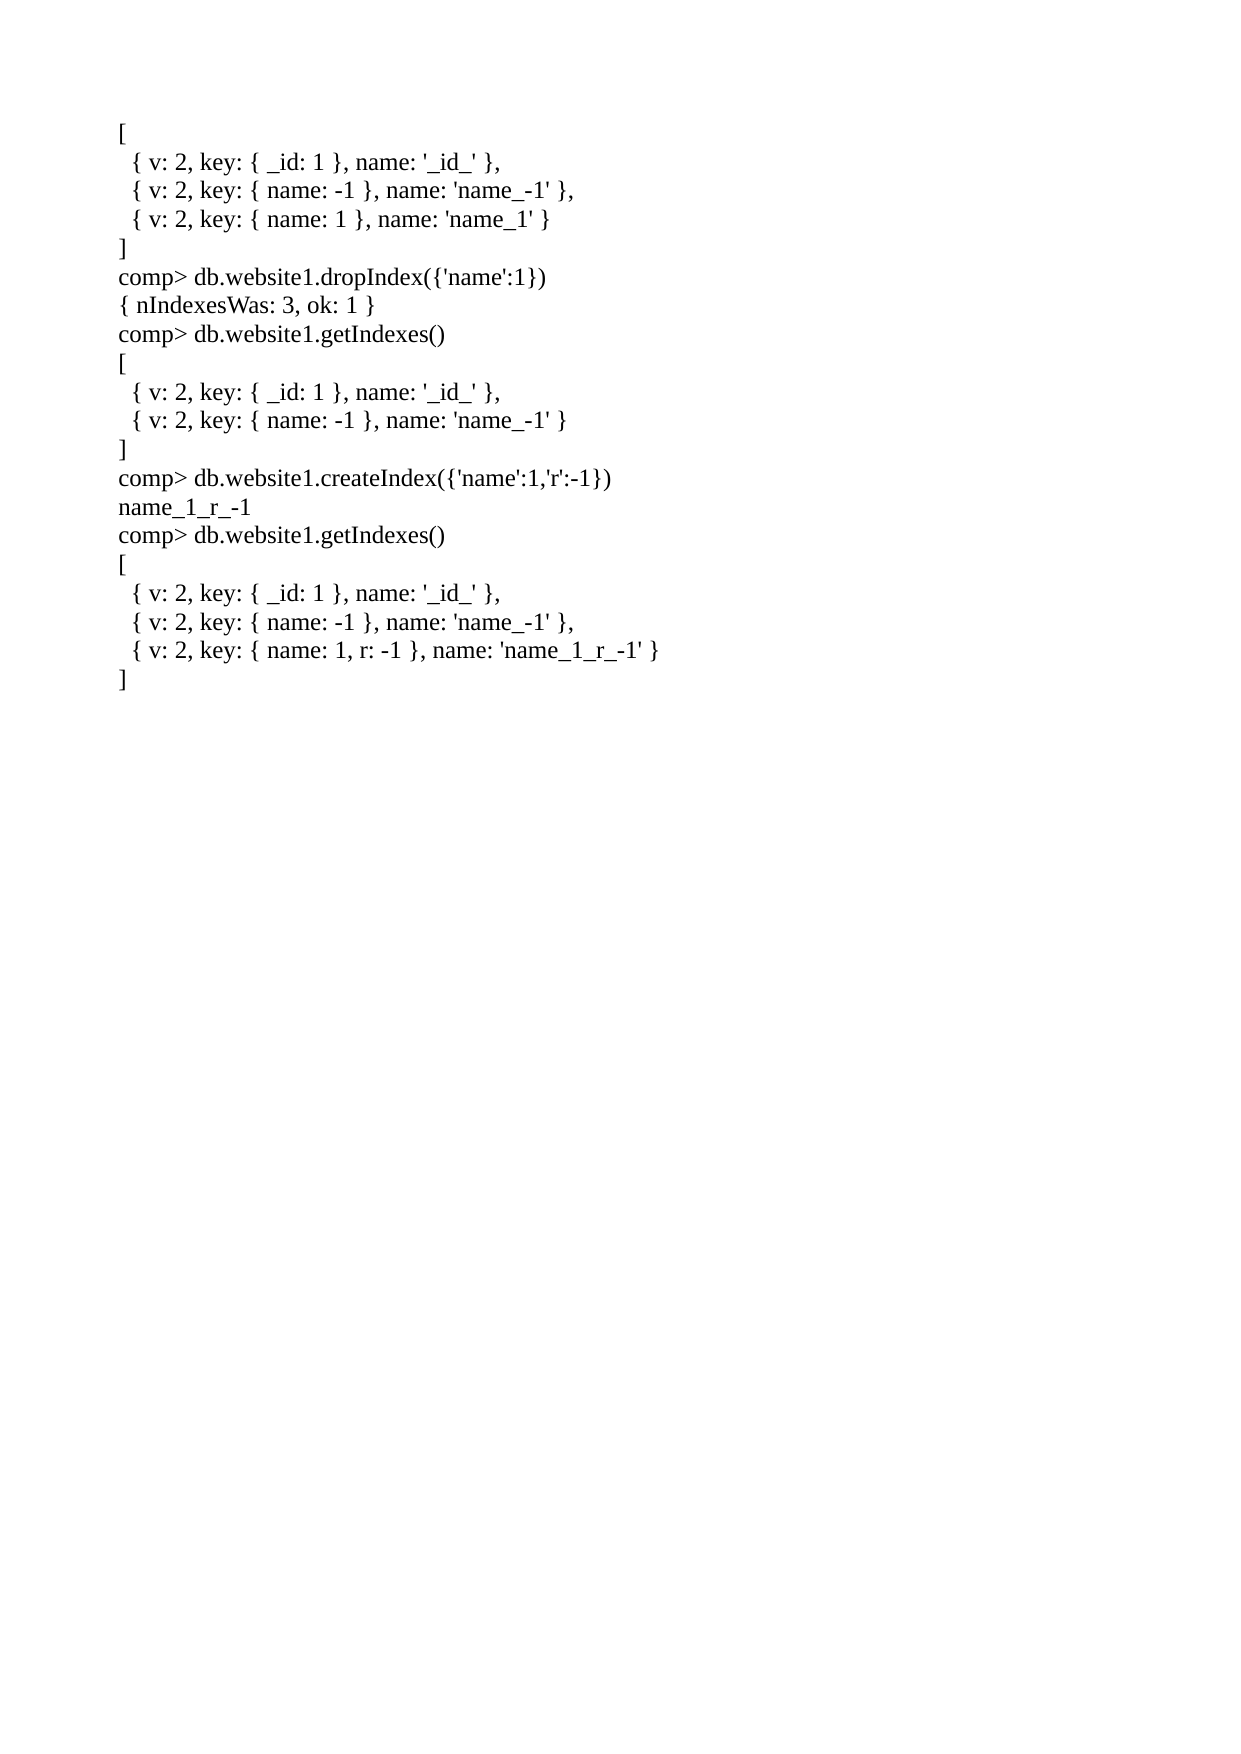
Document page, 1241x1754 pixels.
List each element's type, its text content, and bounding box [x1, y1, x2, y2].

text comp> db.website1.dropIndex({'name':1}) [118, 262, 1122, 291]
text name_1_r_-1 [118, 492, 1122, 521]
text comp> db.website1.getIndexes() [118, 319, 1122, 348]
text { v: 2, key: { name: -1 }, name: 'name_-1' }, [118, 176, 1122, 204]
text [ [118, 549, 1122, 578]
text { nIndexesWas: 3, ok: 1 } [118, 291, 1122, 319]
text { v: 2, key: { name: 1 }, name: 'name_1' } [118, 204, 1122, 233]
text { v: 2, key: { _id: 1 }, name: '_id_' }, [118, 578, 1122, 607]
text { v: 2, key: { _id: 1 }, name: '_id_' }, [118, 147, 1122, 176]
text { v: 2, key: { _id: 1 }, name: '_id_' }, [118, 377, 1122, 406]
text { v: 2, key: { name: 1, r: -1 }, name: 'name_1_r_-1' } [118, 636, 1122, 664]
text comp> db.website1.getIndexes() [118, 521, 1122, 549]
text ] [118, 434, 1122, 463]
text { v: 2, key: { name: -1 }, name: 'name_-1' } [118, 406, 1122, 434]
text [ [118, 118, 1122, 147]
text ] [118, 233, 1122, 262]
text ] [118, 664, 1122, 693]
text [ [118, 348, 1122, 377]
text comp> db.website1.createIndex({'name':1,'r':-1}) [118, 463, 1122, 492]
text { v: 2, key: { name: -1 }, name: 'name_-1' }, [118, 607, 1122, 636]
